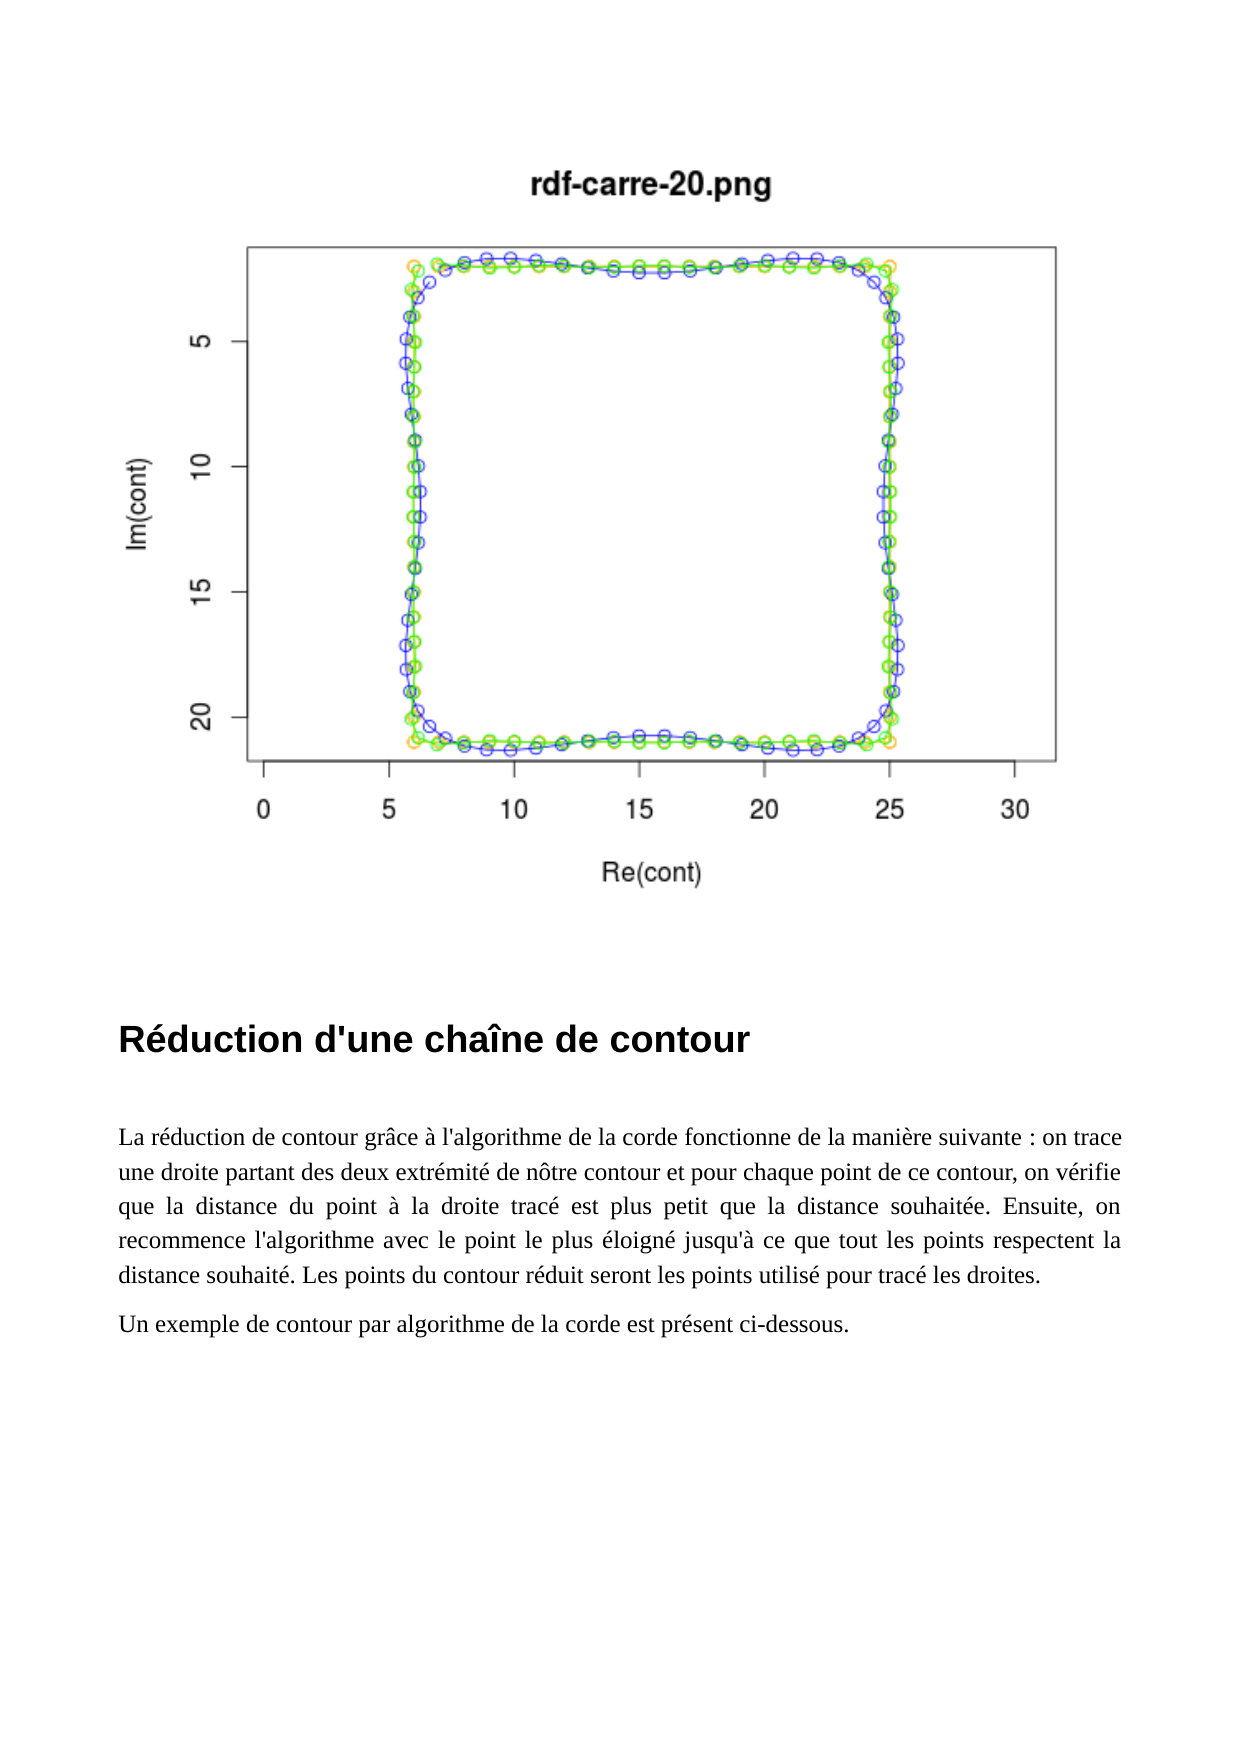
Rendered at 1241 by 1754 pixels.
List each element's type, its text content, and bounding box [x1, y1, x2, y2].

subtitle Réduction d'une chaîne de contour [118, 1017, 1122, 1061]
picture [118, 118, 1123, 923]
text Un exemple de contour par algorithme de la corde est présent ci-dessous. [118, 1309, 1122, 1338]
text La réduction de contour grâce à l'algorithme de la corde fonctionne de la manière suivante : on trace une droite partant des deux extrémité de nôtre contour et pour chaque point de ce contour, on vérifie que la distance du point à la droite tracé est plus petit que la distance souhaitée. Ensuite, on recommence l'algorithme avec le point le plus éloigné jusqu'à ce que tout les points respectent la distance souhaité. Les points du contour réduit seront les points utilisé pour tracé les droites. [118, 1122, 1122, 1289]
